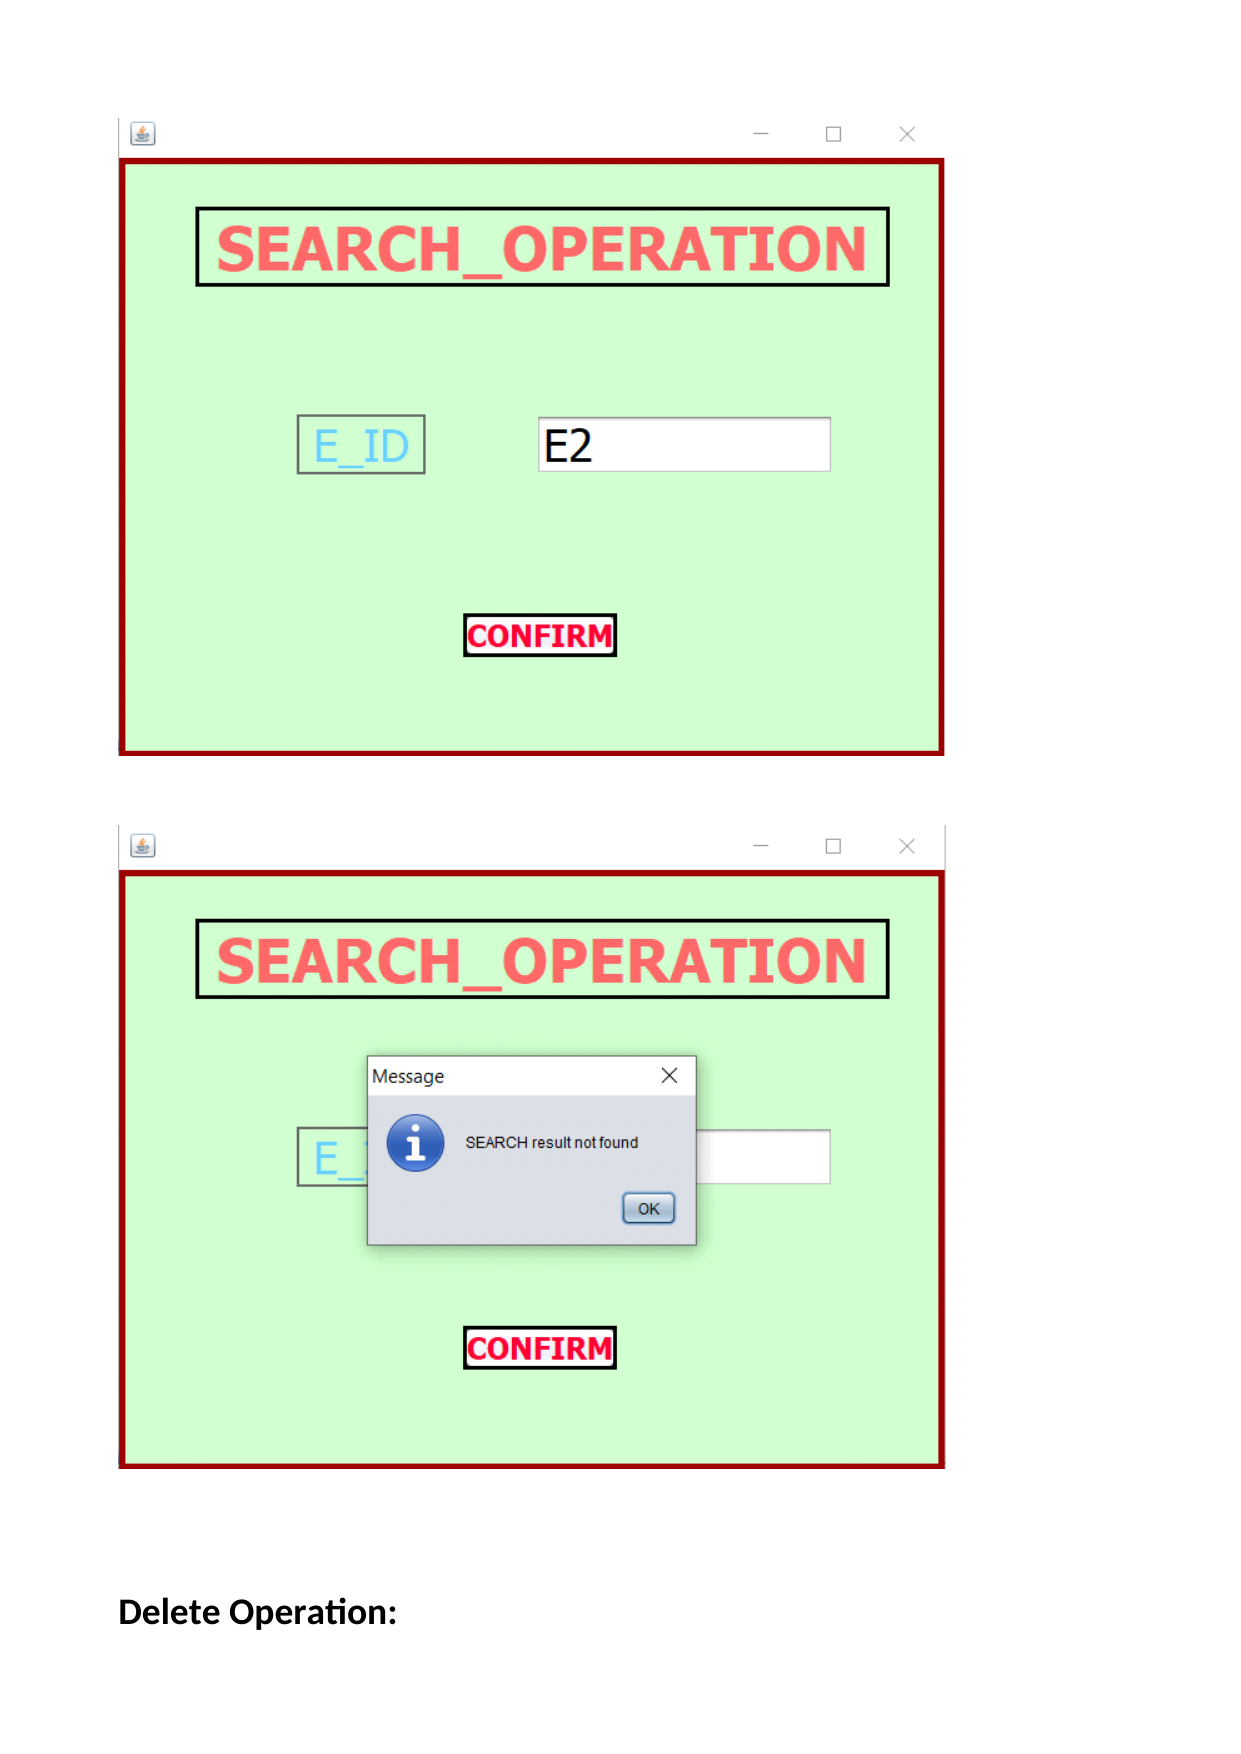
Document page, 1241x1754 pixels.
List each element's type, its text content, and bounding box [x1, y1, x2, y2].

text Delete Operation: [118, 1588, 1122, 1633]
